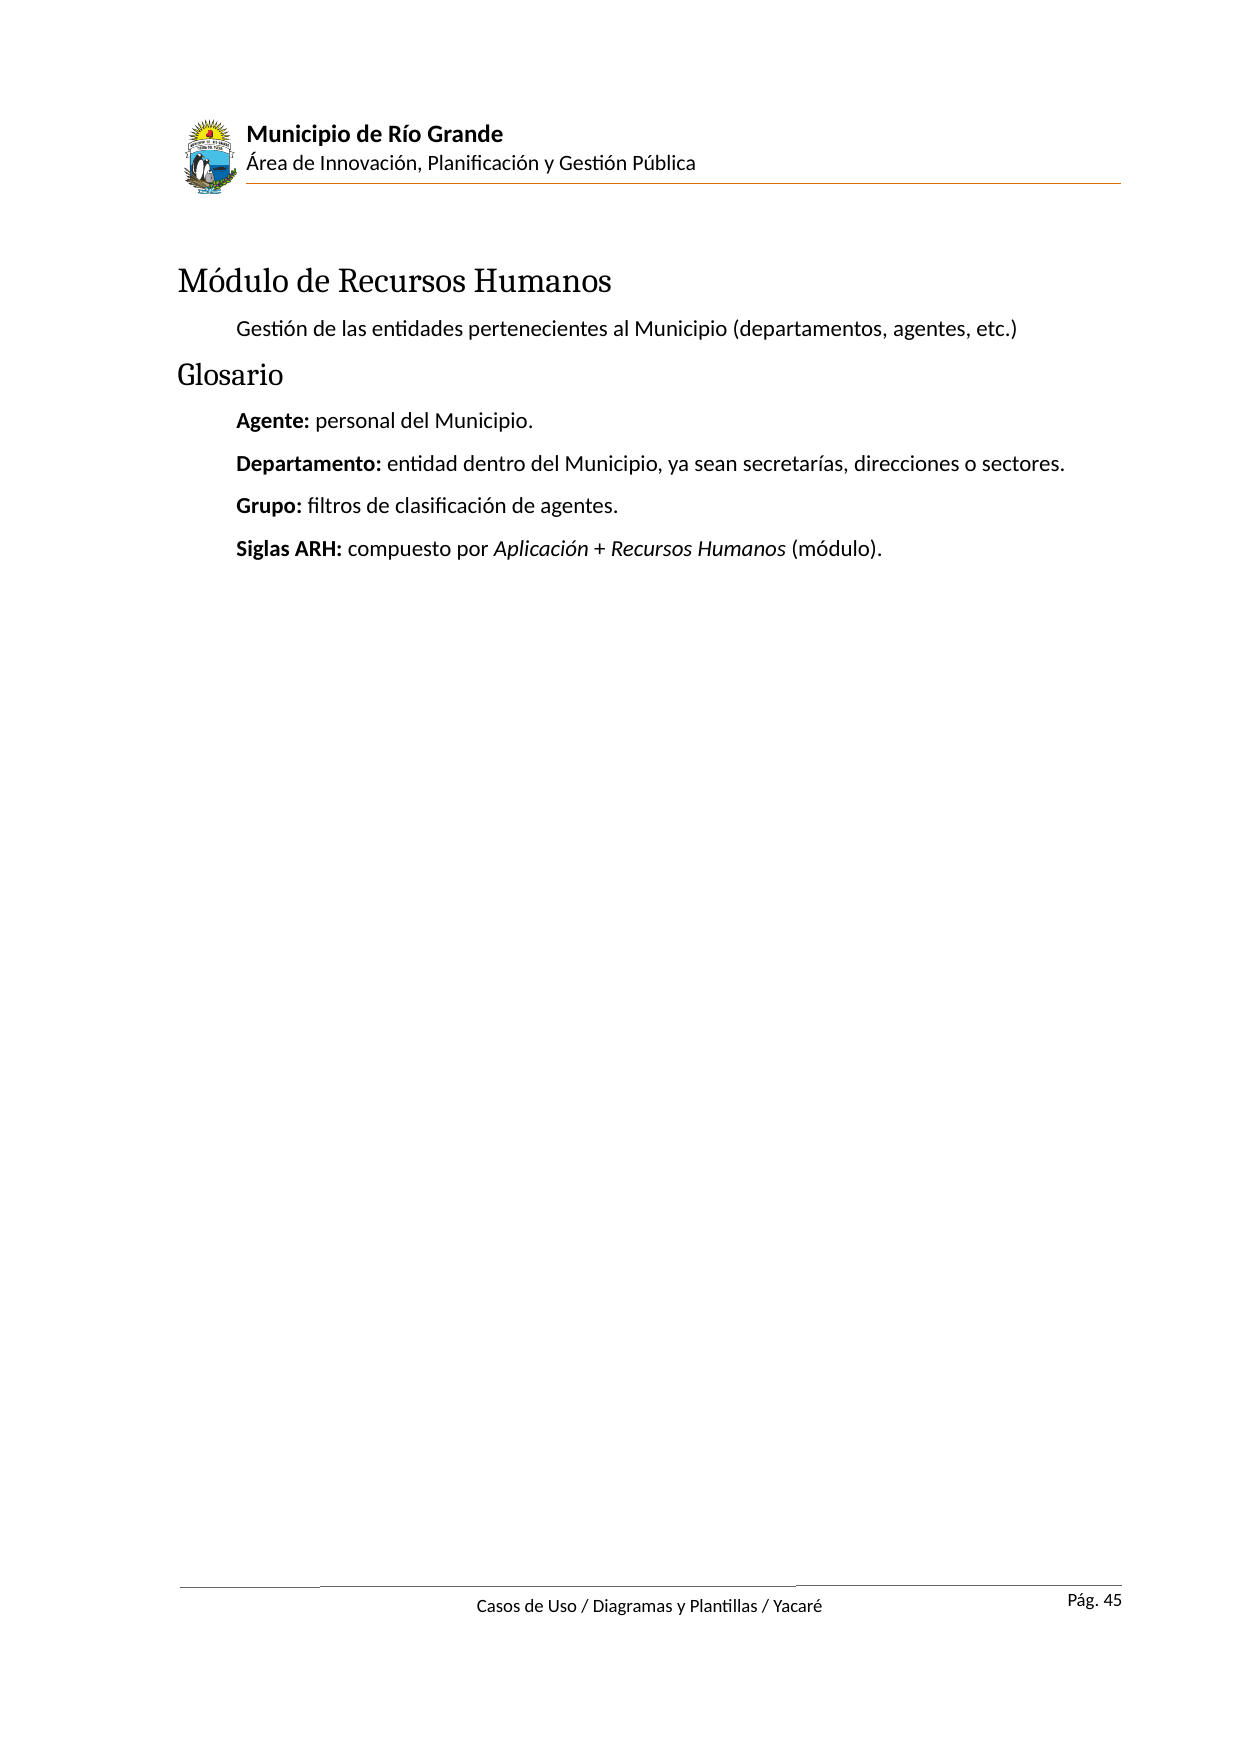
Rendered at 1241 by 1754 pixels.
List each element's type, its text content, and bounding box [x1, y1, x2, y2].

subtitle Glosario [177, 357, 1122, 394]
text Gestión de las entidades pertenecientes al Municipio (departamentos, agentes, etc.) [177, 314, 1122, 342]
text Siglas ARH: compuesto por Aplicación + Recursos Humanos (módulo). [177, 534, 1122, 562]
text Agente: personal del Municipio. [177, 406, 1122, 434]
subtitle Módulo de Recursos Humanos [177, 261, 1122, 301]
text Grupo: filtros de clasificación de agentes. [177, 492, 1122, 520]
text Departamento: entidad dentro del Municipio, ya sean secretarías, direcciones o sectores. [177, 449, 1122, 477]
